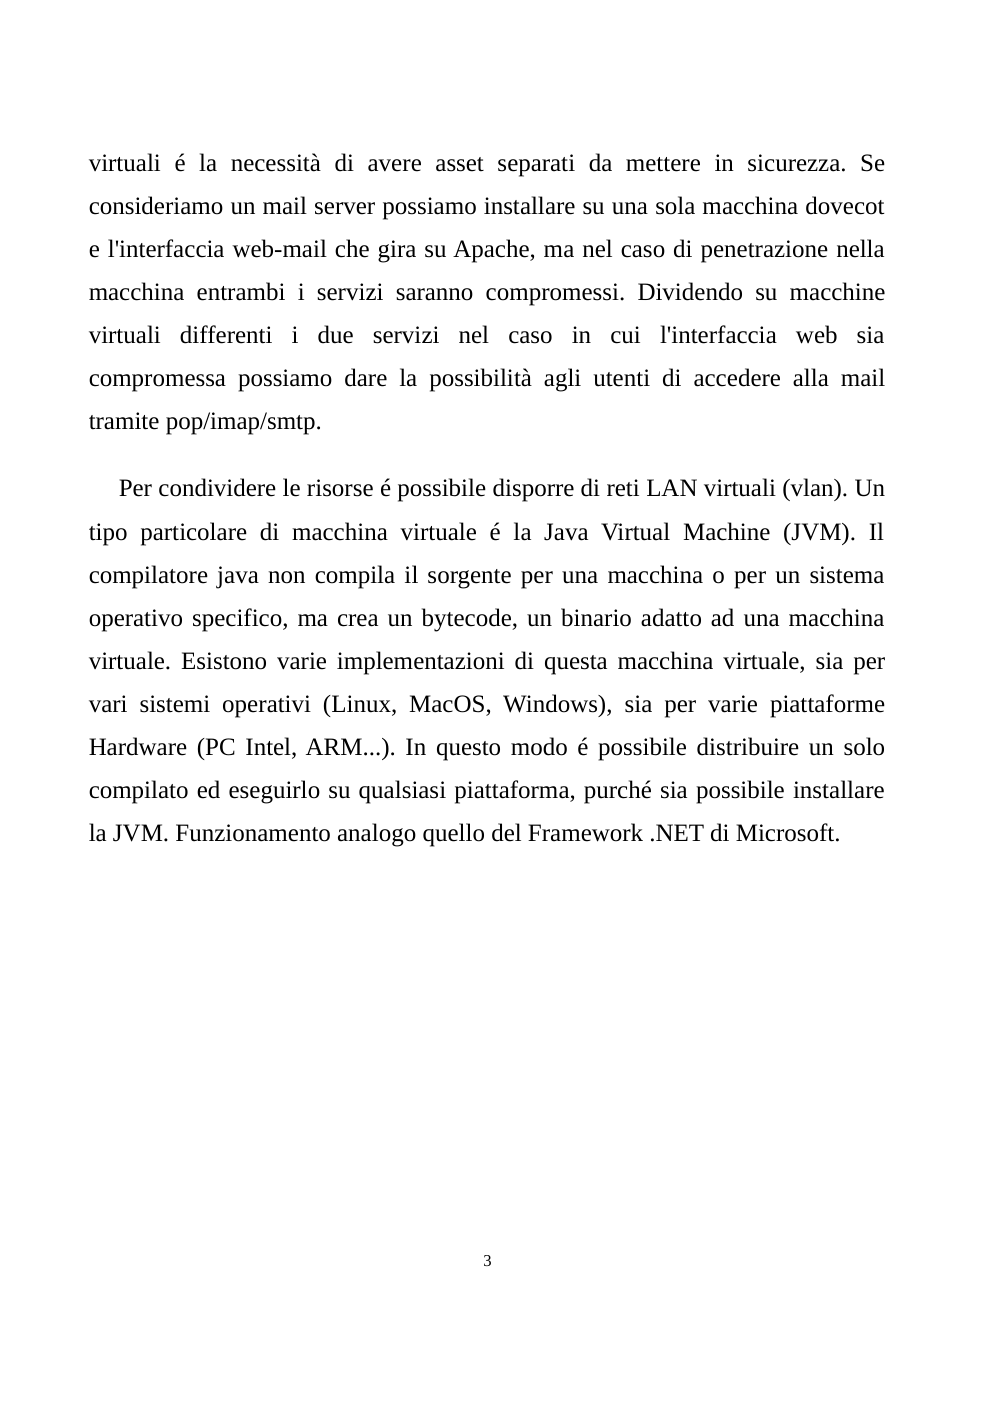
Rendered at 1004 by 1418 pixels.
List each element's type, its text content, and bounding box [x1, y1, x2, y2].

text virtuali é la necessità di avere asset separati da mettere in sicurezza. Se consideriamo un mail server possiamo installare su una sola macchina dovecot e l'interfaccia web-mail che gira su Apache, ma nel caso di penetrazione nella macchina entrambi i servizi saranno compromessi. Dividendo su macchine virtuali differenti i due servizi nel caso in cui l'interfaccia web sia compromessa possiamo dare la possibilità agli utenti di accedere alla mail tramite pop/imap/smtp. [88, 148, 886, 435]
text Per condividere le risorse é possibile disporre di reti LAN virtuali (vlan). Un tipo particolare di macchina virtuale é la Java Virtual Machine (JVM). Il compilatore java non compila il sorgente per una macchina o per un sistema operativo specifico, ma crea un bytecode, un binario adatto ad una macchina virtuale. Esistono varie implementazioni di questa macchina virtuale, sia per vari sistemi operativi (Linux, MacOS, Windows), sia per varie piattaforme Hardware (PC Intel, ARM...). In questo modo é possibile distribuire un solo compilato ed eseguirlo su qualsiasi piattaforma, purché sia possibile installare la JVM. Funzionamento analogo quello del Framework .NET di Microsoft. [88, 473, 886, 847]
